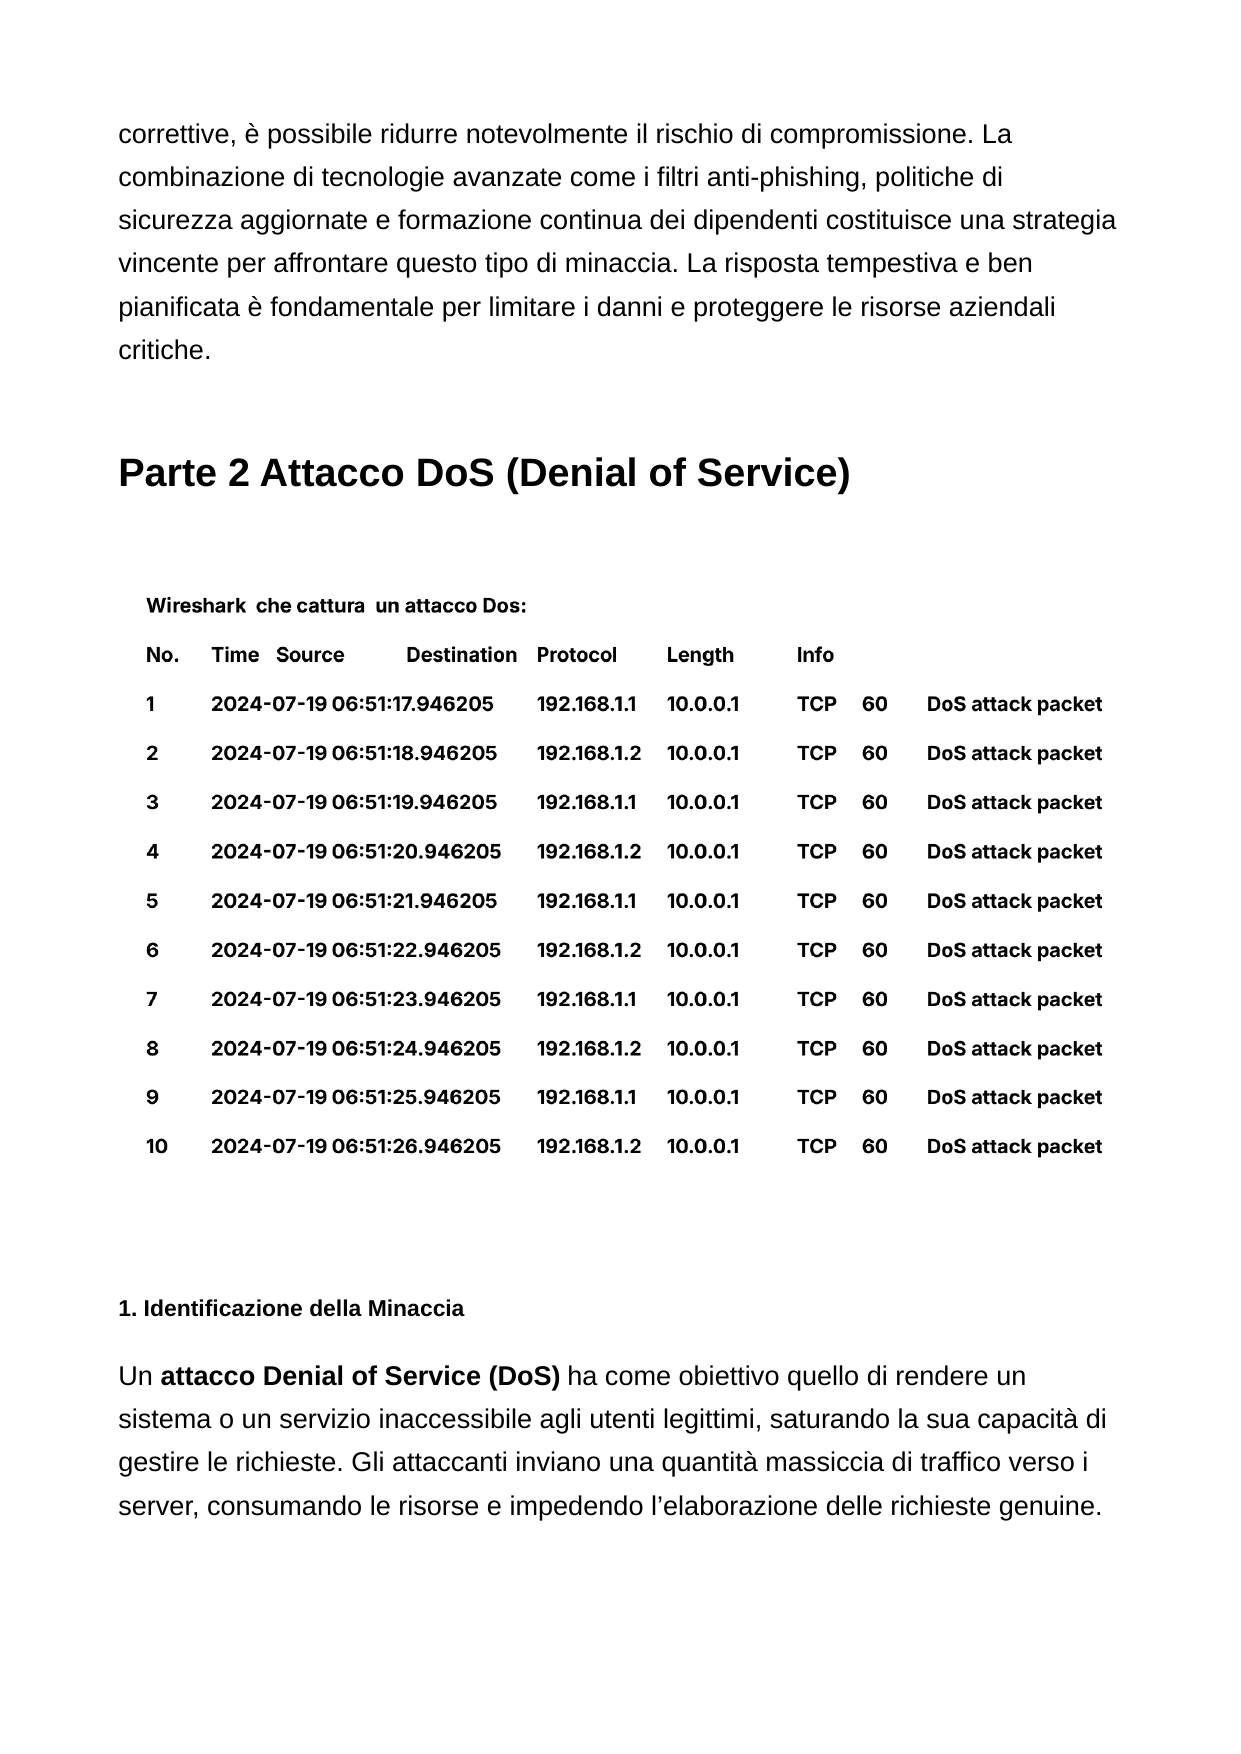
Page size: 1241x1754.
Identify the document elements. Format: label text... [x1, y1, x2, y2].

text correttive, è possibile ridurre notevolmente il rischio di compromissione. La combinazione di tecnologie avanzate come i filtri anti-phishing, politiche di sicurezza aggiornate e formazione continua dei dipendenti costituisce una strategia vincente per affrontare questo tipo di minaccia. La risposta tempestiva e ben pianificata è fondamentale per limitare i danni e proteggere le risorse aziendali critiche. [118, 118, 1122, 365]
picture [118, 584, 1123, 1190]
text Un attacco Denial of Service (DoS) ha come obiettivo quello di rendere un sistema o un servizio inaccessibile agli utenti legittimi, saturando la sua capacità di gestire le richieste. Gli attaccanti inviano una quantità massiccia di traffico verso i server, consumando le risorse e impedendo l’elaborazione delle richieste genuine. [118, 1360, 1122, 1521]
text Parte 2 Attacco DoS (Denial of Service) [118, 449, 1122, 495]
subtitle 1. Identificazione della Minaccia [118, 1295, 1122, 1321]
